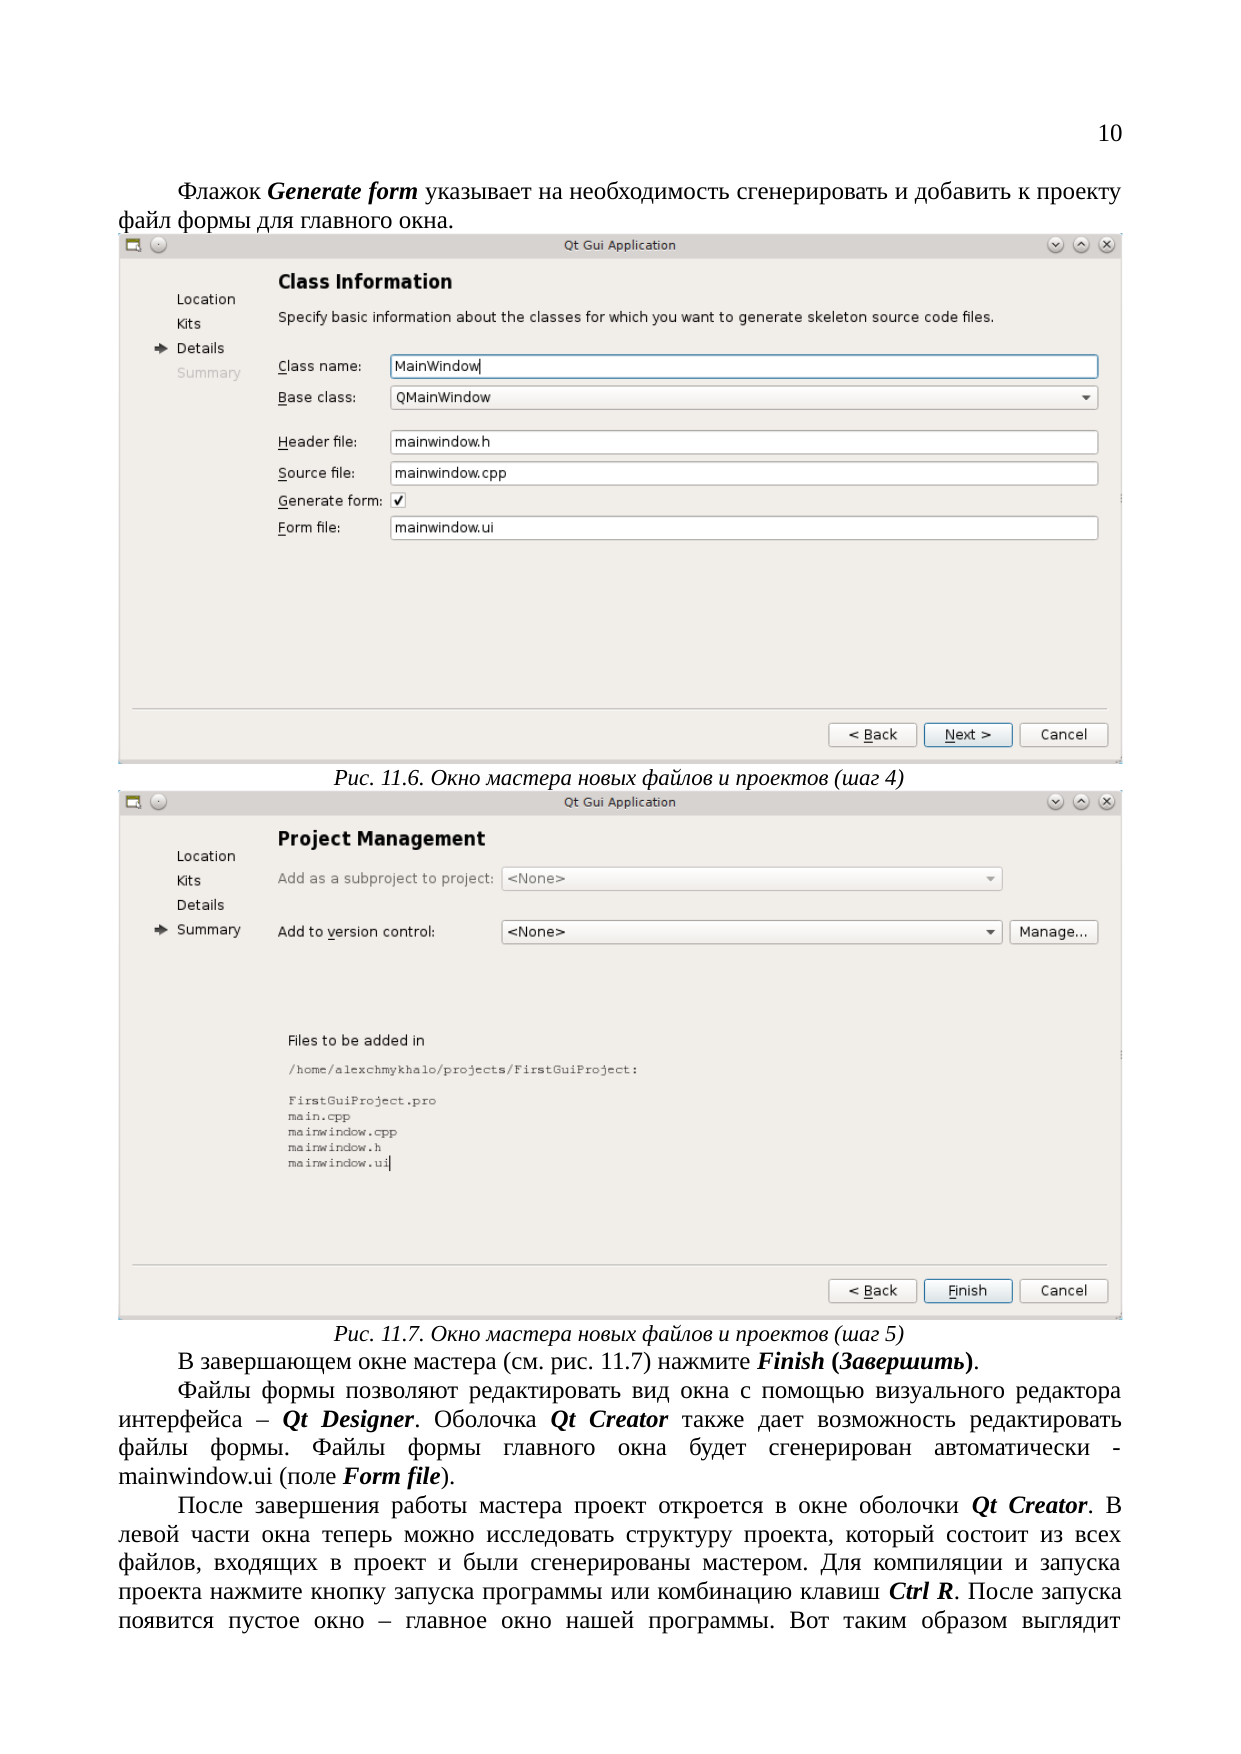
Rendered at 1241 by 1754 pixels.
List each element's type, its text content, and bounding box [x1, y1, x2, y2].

text Флажок Generate form указывает на необходимость сгенерировать и добавить к проекту файл формы для главного окна. [118, 176, 1122, 233]
text В завершающем окне мастера (см. рис. 11.7) нажмите Finish (Завершить). [118, 1346, 1122, 1375]
text После завершения работы мастера проект откроется в окне оболочки Qt Creator. В левой части окна теперь можно исследовать структуру проекта, который состоит из всех файлов, входящих в проект и были сгенерированы мастером. Для компиляции и запуска проекта нажмите кнопку запуска программы или комбинацию клавиш Ctrl R. После запуска появится пустое окно – главное окно нашей программы. Вот таким образом выглядит [118, 1490, 1122, 1634]
text Рис. 11.7. Окно мастера новых файлов и проектов (шаг 5) [118, 1320, 1122, 1346]
text Рис. 11.6. Окно мастера новых файлов и проектов (шаг 4) [118, 764, 1122, 790]
picture [118, 790, 1123, 1320]
picture [118, 233, 1123, 764]
text Файлы формы позволяют редактировать вид окна с помощью визуального редактора интерфейса – Qt Designer. Оболочка Qt Creator также дает возможность редактировать файлы формы. Файлы формы главного окна будет сгенерирован автоматически - mainwindow.ui (поле Form file). [118, 1375, 1122, 1490]
